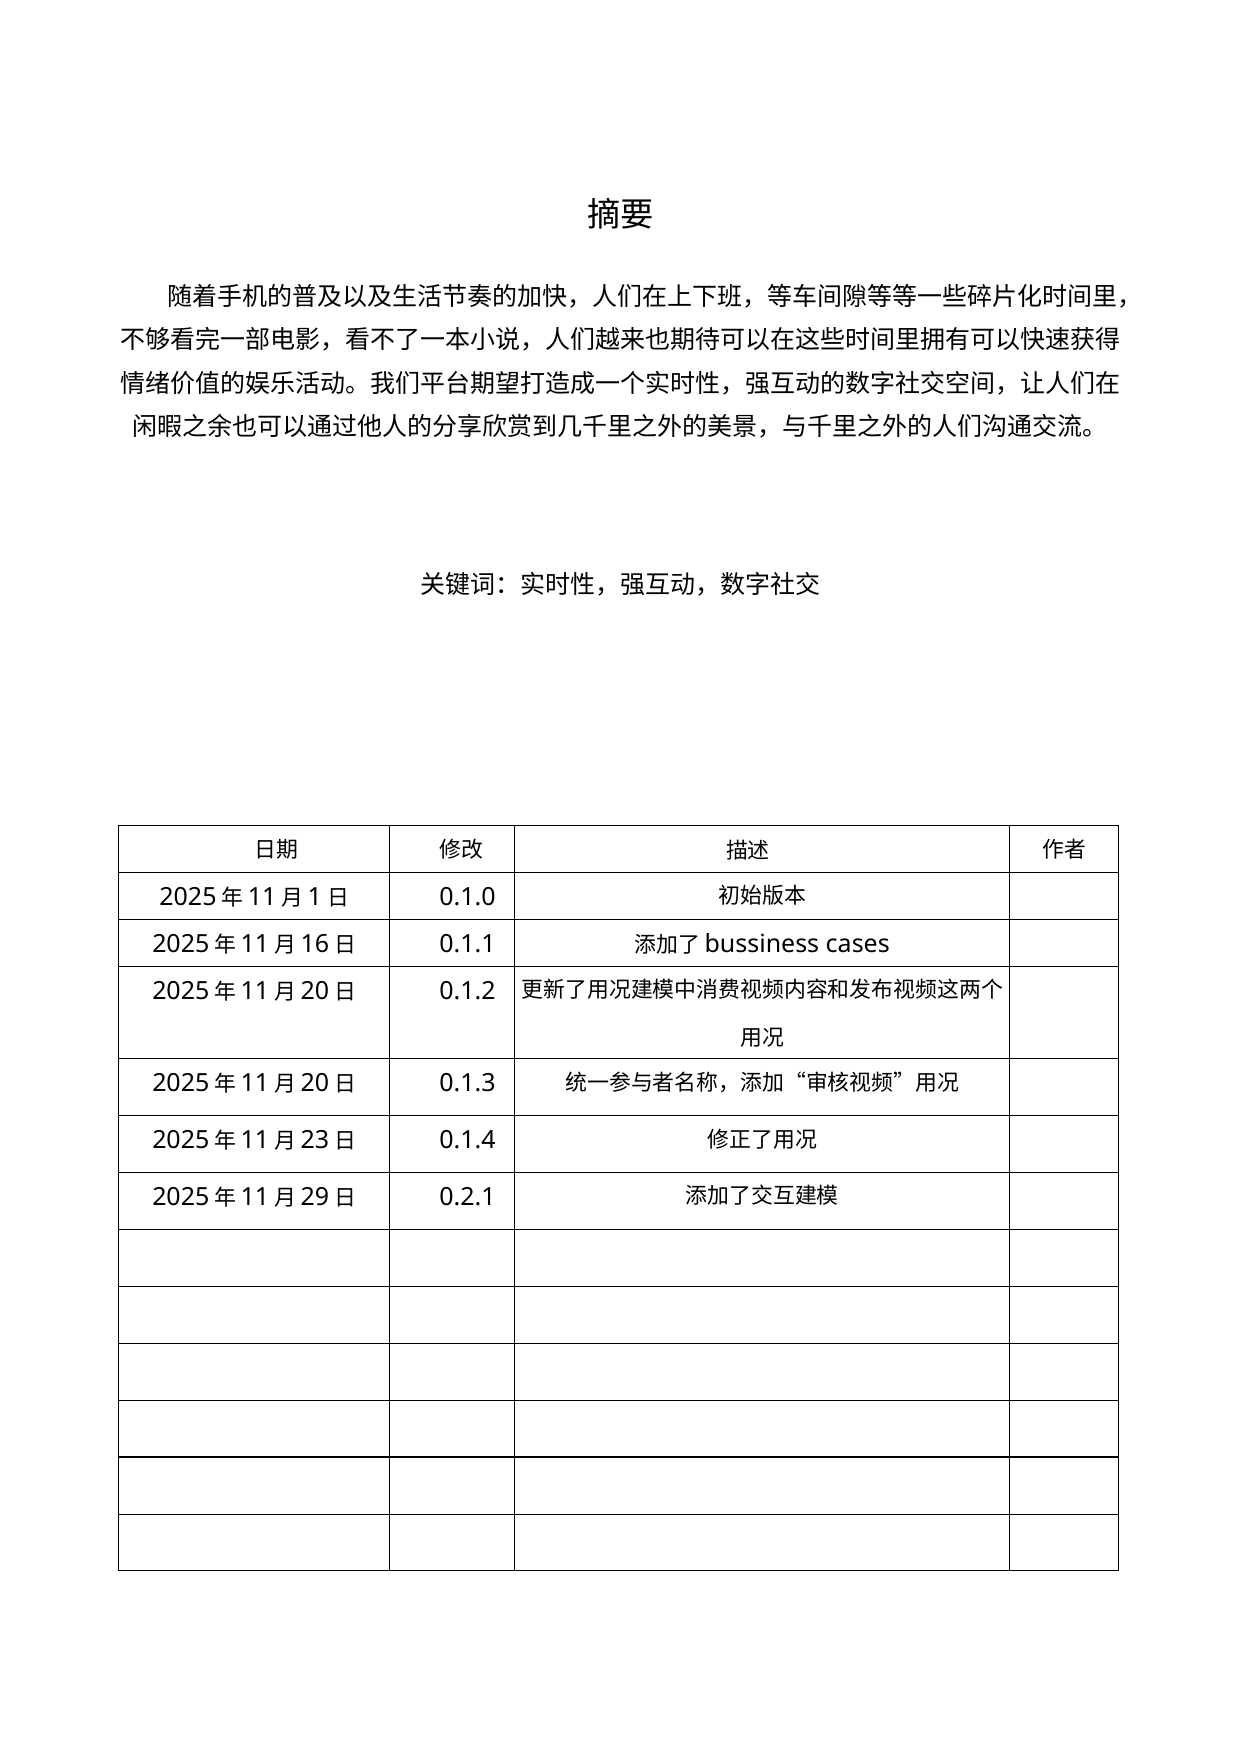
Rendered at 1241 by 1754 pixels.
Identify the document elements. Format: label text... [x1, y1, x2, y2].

table_cell 2025年11月16日 [119, 920, 389, 966]
table_cell [119, 1401, 389, 1456]
table_cell [1010, 1458, 1118, 1513]
table_cell [515, 1344, 1009, 1399]
table_cell [515, 1230, 1009, 1286]
text 关键词：实时性，强互动，数字社交 [118, 564, 1122, 600]
table_cell [119, 1515, 389, 1570]
table_cell [1010, 1344, 1118, 1399]
table_cell [515, 1515, 1009, 1570]
table_header 修改 [390, 826, 514, 872]
table_cell 0.1.3 [390, 1059, 514, 1114]
table_cell [1010, 1515, 1118, 1570]
text 随着手机的普及以及生活节奏的加快，人们在上下班，等车间隙等等一些碎片化时间里，不够看完一部电影，看不了一本小说，人们越来也期待可以在这些时间里拥有可以快速获得情绪价值的娱乐活动。我们平台期望打造成一个实时性，强互动的数字社交空间，让人们在闲暇之余也可以通过他人的分享欣赏到几千里之外的美景，与千里之外的人们沟通交流。 [118, 276, 1122, 443]
table_cell 0.1.0 [390, 873, 514, 918]
table_cell 添加了交互建模 [515, 1173, 1009, 1228]
table_cell [390, 1515, 514, 1570]
table_cell [390, 1458, 514, 1513]
table_cell [1010, 920, 1118, 966]
table_cell [1010, 1230, 1118, 1286]
table_cell [515, 1287, 1009, 1342]
table_cell [1010, 1401, 1118, 1456]
table_cell [515, 1458, 1009, 1513]
table_cell 0.1.4 [390, 1116, 514, 1172]
table_cell 修正了用况 [515, 1116, 1009, 1172]
table_cell [119, 1344, 389, 1399]
table_cell 2025年11月20日 [119, 1059, 389, 1114]
table_cell 0.1.1 [390, 920, 514, 966]
table_cell [1010, 1173, 1118, 1228]
table_header 作者 [1010, 826, 1118, 872]
table_cell [390, 1401, 514, 1456]
table_header 描述 [515, 826, 1009, 872]
table_cell 2025年11月1日 [119, 873, 389, 918]
table_cell 添加了bussiness cases [515, 920, 1009, 966]
table_cell 初始版本 [515, 873, 1009, 918]
table_cell [1010, 873, 1118, 918]
table_cell 0.2.1 [390, 1173, 514, 1228]
table_cell [119, 1230, 389, 1286]
table_cell 2025年11月20日 [119, 967, 389, 1058]
table_cell [1010, 1059, 1118, 1114]
table_cell [390, 1230, 514, 1286]
table_cell [119, 1287, 389, 1342]
table_cell 更新了用况建模中消费视频内容和发布视频这两个用况 [515, 967, 1009, 1058]
table_header 日期 [119, 826, 389, 872]
table_cell [1010, 1287, 1118, 1342]
table_cell 0.1.2 [390, 967, 514, 1058]
subtitle 摘要 [118, 188, 1122, 236]
table_cell 2025年11月23日 [119, 1116, 389, 1172]
table_cell [119, 1458, 389, 1513]
table_cell [1010, 967, 1118, 1058]
table_cell 2025年11月29日 [119, 1173, 389, 1228]
table_cell 统一参与者名称，添加“审核视频”用况 [515, 1059, 1009, 1114]
table_cell [1010, 1116, 1118, 1172]
table_cell [390, 1287, 514, 1342]
table_cell [515, 1401, 1009, 1456]
table_cell [390, 1344, 514, 1399]
